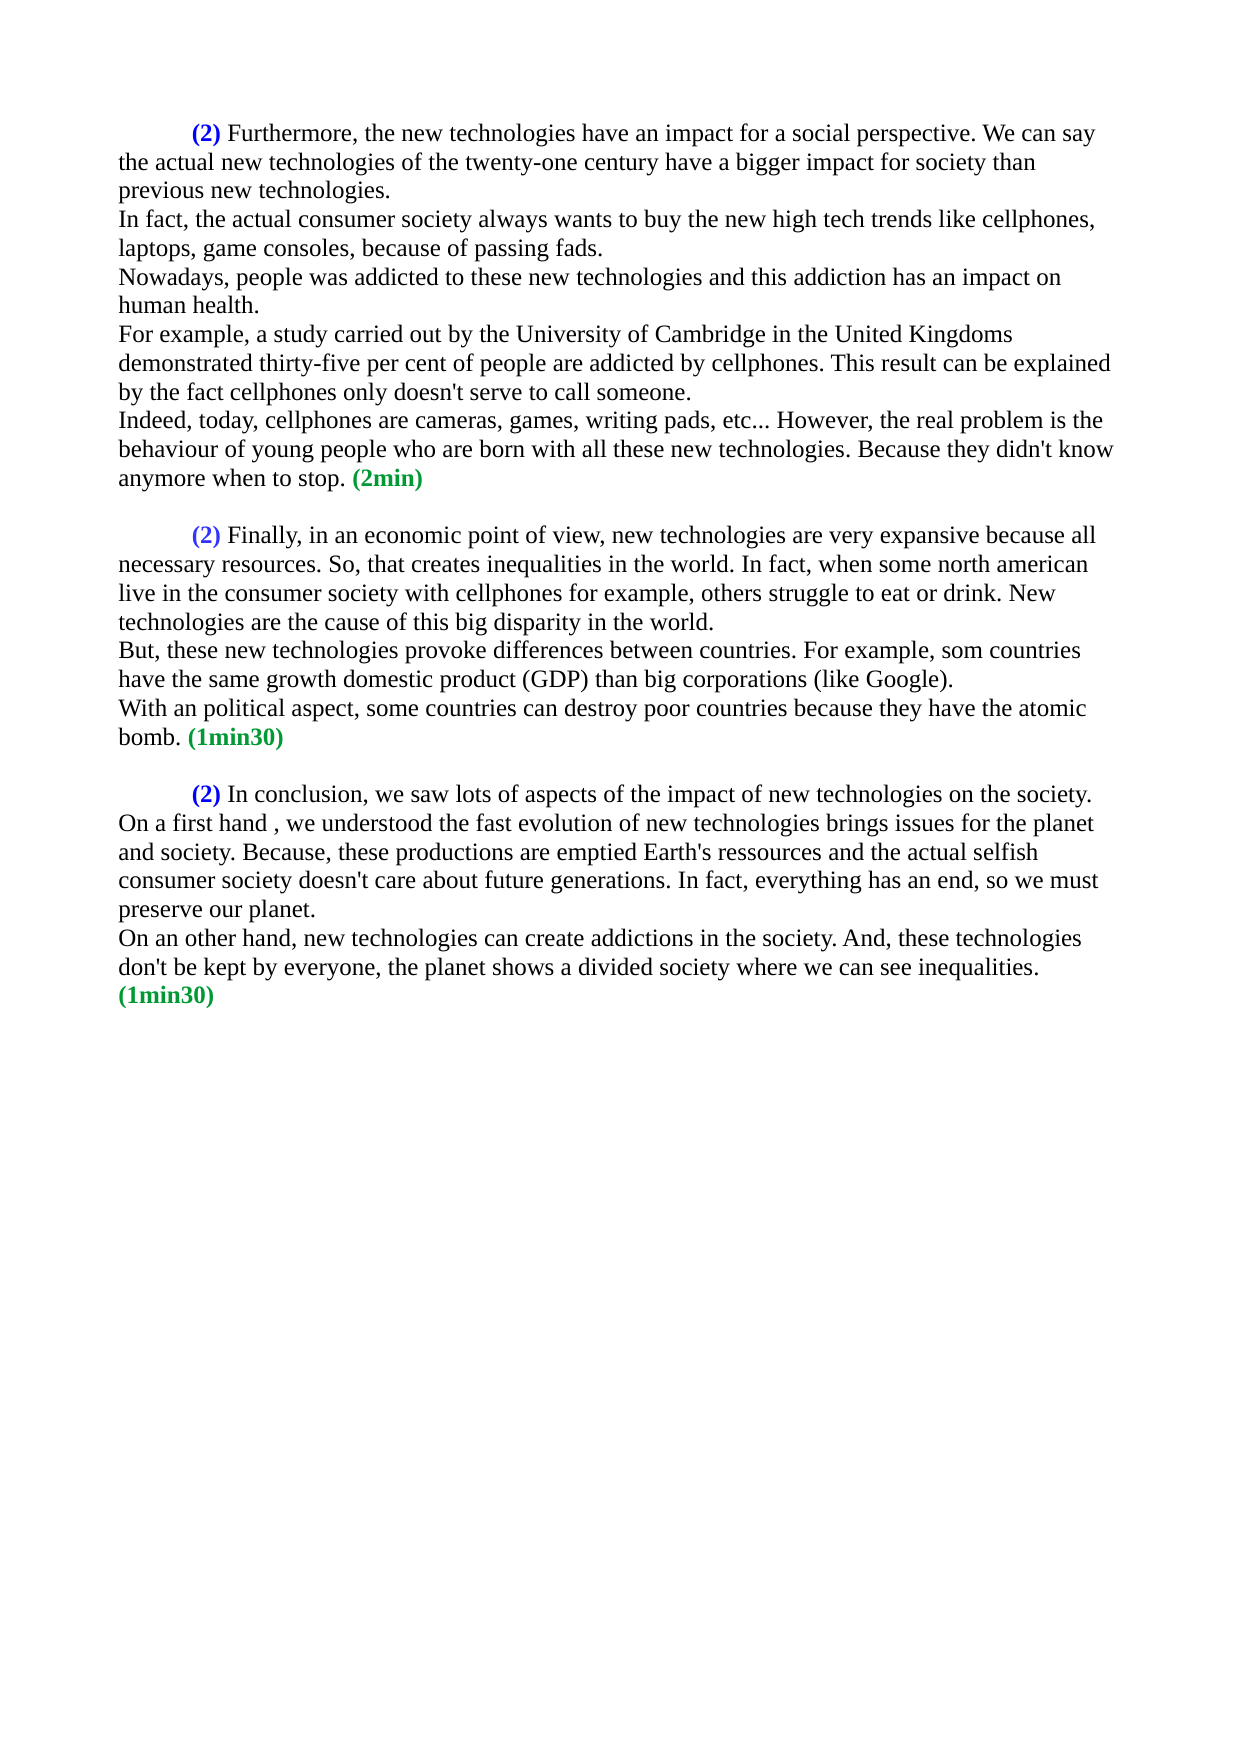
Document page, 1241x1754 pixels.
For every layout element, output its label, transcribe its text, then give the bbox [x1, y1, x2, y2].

text Indeed, today, cellphones are cameras, games, writing pads, etc... However, the real problem is the behaviour of young people who are born with all these new technologies. Because they didn't know anymore when to stop. (2min) [118, 406, 1122, 492]
text On an other hand, new technologies can create addictions in the society. And, these technologies don't be kept by everyone, the planet shows a divided society where we can see inequalities. (1min30) [118, 923, 1122, 1009]
text Nowadays, people was addicted to these new technologies and this addiction has an impact on human health. [118, 262, 1122, 319]
text With an political aspect, some countries can destroy poor countries because they have the atomic bomb. (1min30) [118, 693, 1122, 751]
text (2) In conclusion, we saw lots of aspects of the impact of new technologies on the society. [118, 779, 1122, 808]
text For example, a study carried out by the University of Cambridge in the United Kingdoms demonstrated thirty-five per cent of people are addicted by cellphones. This result can be explained by the fact cellphones only doesn't serve to call someone. [118, 319, 1122, 406]
text (2) Furthermore, the new technologies have an impact for a social perspective. We can say the actual new technologies of the twenty-one century have a bigger impact for society than previous new technologies. [118, 118, 1122, 204]
text (2) Finally, in an economic point of view, new technologies are very expansive because all necessary resources. So, that creates inequalities in the world. In fact, when some north american live in the consumer society with cellphones for example, others struggle to eat or drink. New technologies are the cause of this big disparity in the world. [118, 521, 1122, 636]
text But, these new technologies provoke differences between countries. For example, som countries have the same growth domestic product (GDP) than big corporations (like Google). [118, 636, 1122, 693]
text In fact, the actual consumer society always wants to buy the new high tech trends like cellphones, laptops, game consoles, because of passing fads. [118, 204, 1122, 262]
text On a first hand , we understood the fast evolution of new technologies brings issues for the planet and society. Because, these productions are emptied Earth's ressources and the actual selfish consumer society doesn't care about future generations. In fact, everything has an end, so we must preserve our planet. [118, 808, 1122, 923]
